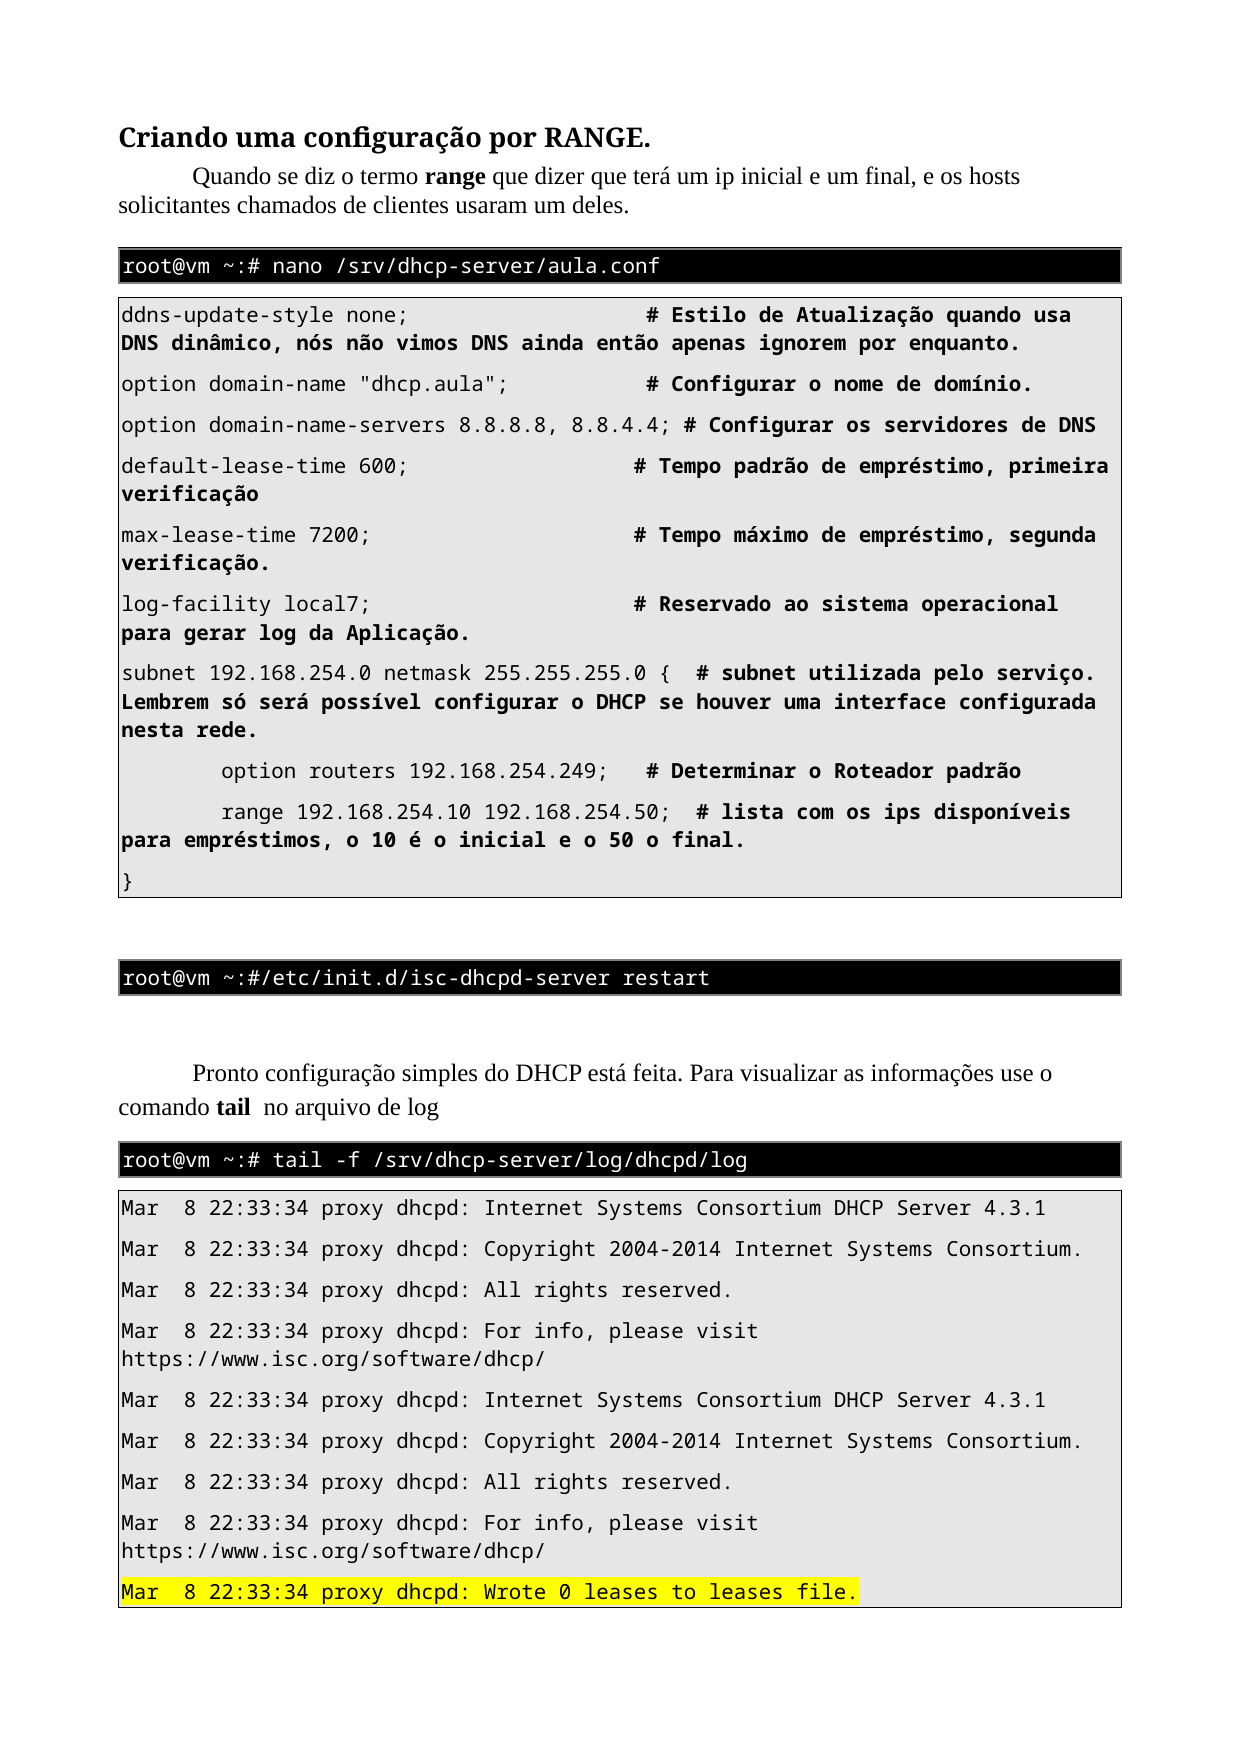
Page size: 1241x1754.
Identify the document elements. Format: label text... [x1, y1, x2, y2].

text root@vm ~:#/etc/init.d/isc-dhcpd-server restart [120, 961, 1120, 994]
text Mar 8 22:33:34 proxy dhcpd: Internet Systems Consortium DHCP Server 4.3.1 [119, 1382, 1121, 1414]
text Mar 8 22:33:34 proxy dhcpd: All rights reserved. [119, 1464, 1121, 1495]
text } [119, 863, 1121, 897]
text Quando se diz o termo range que dizer que terá um ip inicial e um final, e os hosts solicitantes chamados de clientes usaram um deles. [118, 161, 1122, 219]
text Mar 8 22:33:34 proxy dhcpd: Copyright 2004-2014 Internet Systems Consortium. [119, 1423, 1121, 1454]
text range 192.168.254.10 192.168.254.50; # lista com os ips disponíveis para empréstimos, o 10 é o inicial e o 50 o final. [119, 794, 1121, 854]
text Mar 8 22:33:34 proxy dhcpd: Copyright 2004-2014 Internet Systems Consortium. [119, 1231, 1121, 1263]
text option domain-name-servers 8.8.8.8, 8.8.4.4; # Configurar os servidores de DNS [119, 407, 1121, 438]
text Mar 8 22:33:34 proxy dhcpd: Wrote 0 leases to leases file. [119, 1574, 1121, 1607]
text ddns-update-style none; # Estilo de Atualização quando usa DNS dinâmico, nós não vimos DNS ainda então apenas ignorem por enquanto. [119, 298, 1121, 357]
text Mar 8 22:33:34 proxy dhcpd: All rights reserved. [119, 1272, 1121, 1303]
text log-facility local7; # Reservado ao sistema operacional para gerar log da Aplicação. [119, 586, 1121, 646]
text subnet 192.168.254.0 netmask 255.255.255.0 { # subnet utilizada pelo serviço. Lembrem só será possível configurar o DHCP se houver uma interface configurada nesta rede. [119, 655, 1121, 744]
text root@vm ~:# tail -f /srv/dhcp-server/log/dhcpd/log [120, 1143, 1120, 1176]
subtitle Criando uma configuração por RANGE. [118, 118, 1122, 155]
text Mar 8 22:33:34 proxy dhcpd: For info, please visit https://www.isc.org/software/dhcp/ [119, 1504, 1121, 1564]
text default-lease-time 600; # Tempo padrão de empréstimo, primeira verificação [119, 448, 1121, 508]
text Mar 8 22:33:34 proxy dhcpd: For info, please visit https://www.isc.org/software/dhcp/ [119, 1313, 1121, 1373]
text Mar 8 22:33:34 proxy dhcpd: Internet Systems Consortium DHCP Server 4.3.1 [119, 1191, 1121, 1222]
text option routers 192.168.254.249; # Determinar o Roteador padrão [119, 753, 1121, 785]
text root@vm ~:# nano /srv/dhcp-server/aula.conf [120, 250, 1120, 282]
text option domain-name "dhcp.aula"; # Configurar o nome de domínio. [119, 366, 1121, 397]
text Pronto configuração simples do DHCP está feita. Para visualizar as informações use o comando tail no arquivo de log [118, 1058, 1122, 1121]
text max-lease-time 7200; # Tempo máximo de empréstimo, segunda verificação. [119, 517, 1121, 577]
